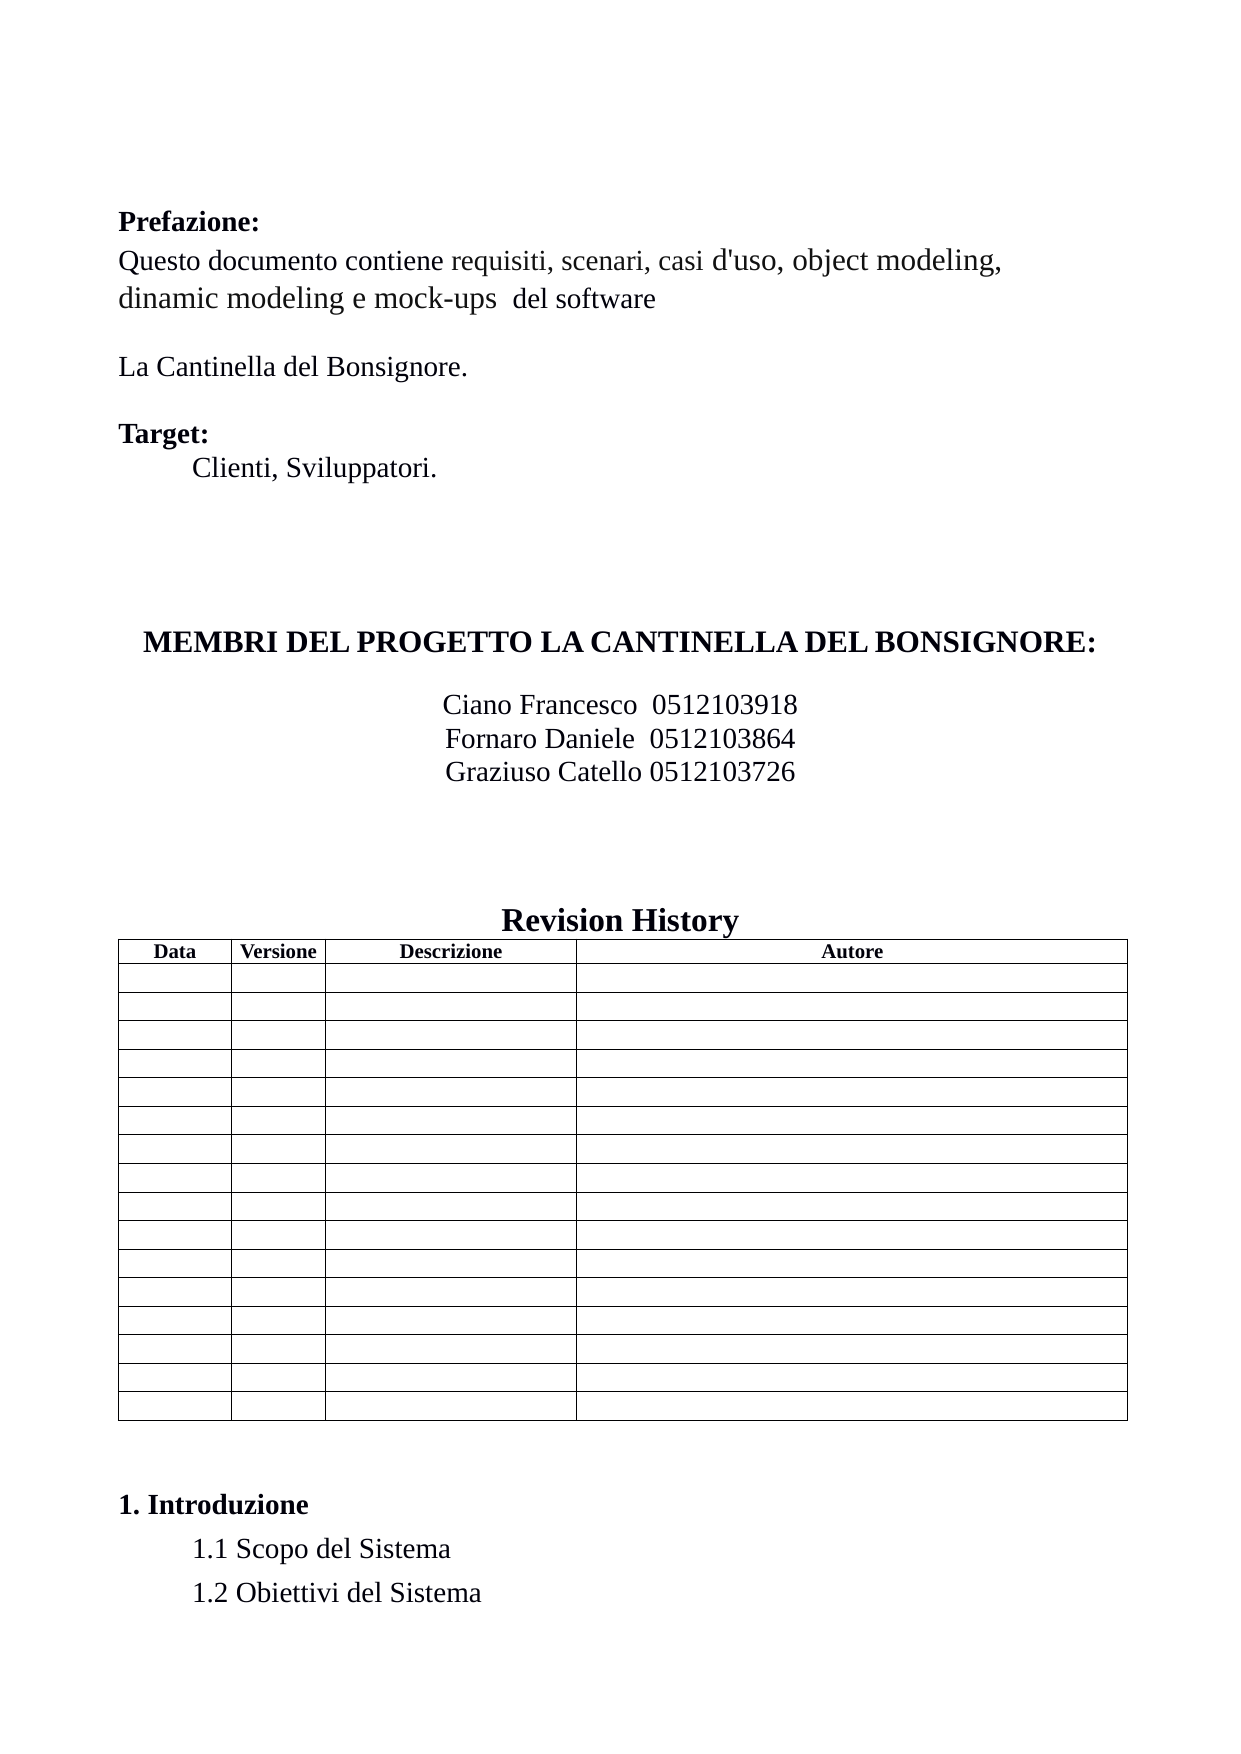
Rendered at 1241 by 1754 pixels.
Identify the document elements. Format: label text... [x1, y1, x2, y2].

table_cell [119, 964, 231, 992]
text La Cantinella del Bonsignore. [118, 349, 1122, 383]
table_cell [119, 1335, 231, 1363]
table_cell [119, 1050, 231, 1077]
table_cell [232, 993, 325, 1020]
table_cell [232, 1135, 325, 1163]
table_header Autore [577, 940, 1127, 963]
table_cell [232, 1250, 325, 1277]
table_cell [577, 1278, 1127, 1306]
text 1.1 Scopo del Sistema [192, 1531, 1122, 1564]
text Target: [118, 416, 1122, 450]
text Questo documento contiene requisiti, scenari, casi d'uso, object modeling, dinamic modeling e mock-ups del software [118, 237, 1122, 316]
text Fornaro Daniele 0512103864 [118, 721, 1122, 754]
table_cell [232, 1193, 325, 1220]
table_cell [232, 1078, 325, 1106]
table_cell [326, 1307, 576, 1334]
table_cell [577, 1021, 1127, 1049]
table_cell [326, 1135, 576, 1163]
table_cell [326, 964, 576, 992]
table_cell [326, 1050, 576, 1077]
text Revision History [118, 900, 1122, 938]
table_cell [326, 1107, 576, 1134]
table_cell [119, 1364, 231, 1391]
text 1. Introduzione [118, 1487, 1122, 1520]
table_cell [232, 1050, 325, 1077]
text MEMBRI DEL PROGETTO LA CANTINELLA DEL BONSIGNORE: [118, 623, 1122, 659]
text Ciano Francesco 0512103918 [118, 687, 1122, 721]
table_cell [577, 1335, 1127, 1363]
table_cell [119, 993, 231, 1020]
table_cell [577, 1135, 1127, 1163]
text 1.2 Obiettivi del Sistema [118, 1575, 1122, 1608]
table_cell [577, 1164, 1127, 1191]
table_cell [232, 1164, 325, 1191]
table_cell [232, 1278, 325, 1306]
table_cell [326, 1078, 576, 1106]
table_cell [577, 964, 1127, 992]
table_cell [577, 1250, 1127, 1277]
table_cell [326, 1193, 576, 1220]
table_cell [232, 1364, 325, 1391]
table_cell [577, 1050, 1127, 1077]
table_cell [577, 993, 1127, 1020]
table_cell [326, 1335, 576, 1363]
table_cell [326, 1221, 576, 1248]
table_header Versione [232, 940, 325, 963]
text Clienti, Sviluppatori. [192, 450, 1122, 483]
table_cell [119, 1078, 231, 1106]
table_cell [119, 1021, 231, 1049]
table_cell [232, 1307, 325, 1334]
table_cell [119, 1107, 231, 1134]
table_cell [577, 1078, 1127, 1106]
table_cell [119, 1278, 231, 1306]
table_cell [326, 1250, 576, 1277]
table_cell [577, 1193, 1127, 1220]
table_cell [232, 1107, 325, 1134]
table_cell [326, 1278, 576, 1306]
table_cell [232, 964, 325, 992]
table_cell [119, 1135, 231, 1163]
table_cell [232, 1335, 325, 1363]
table_cell [232, 1392, 325, 1420]
table_cell [232, 1021, 325, 1049]
table_header Data [119, 940, 231, 963]
table_cell [119, 1193, 231, 1220]
table_header Descrizione [326, 940, 576, 963]
table_cell [119, 1392, 231, 1420]
table_cell [577, 1221, 1127, 1248]
table_cell [326, 993, 576, 1020]
table_cell [119, 1250, 231, 1277]
text Graziuso Catello 0512103726 [118, 754, 1122, 788]
table_cell [577, 1307, 1127, 1334]
table_cell [119, 1164, 231, 1191]
table_cell [577, 1392, 1127, 1420]
table_cell [119, 1221, 231, 1248]
table_cell [577, 1107, 1127, 1134]
table_cell [232, 1221, 325, 1248]
table_cell [326, 1164, 576, 1191]
text Prefazione: [118, 204, 1122, 237]
table_cell [326, 1392, 576, 1420]
table_cell [577, 1364, 1127, 1391]
table_cell [119, 1307, 231, 1334]
table_cell [326, 1021, 576, 1049]
table_cell [326, 1364, 576, 1391]
